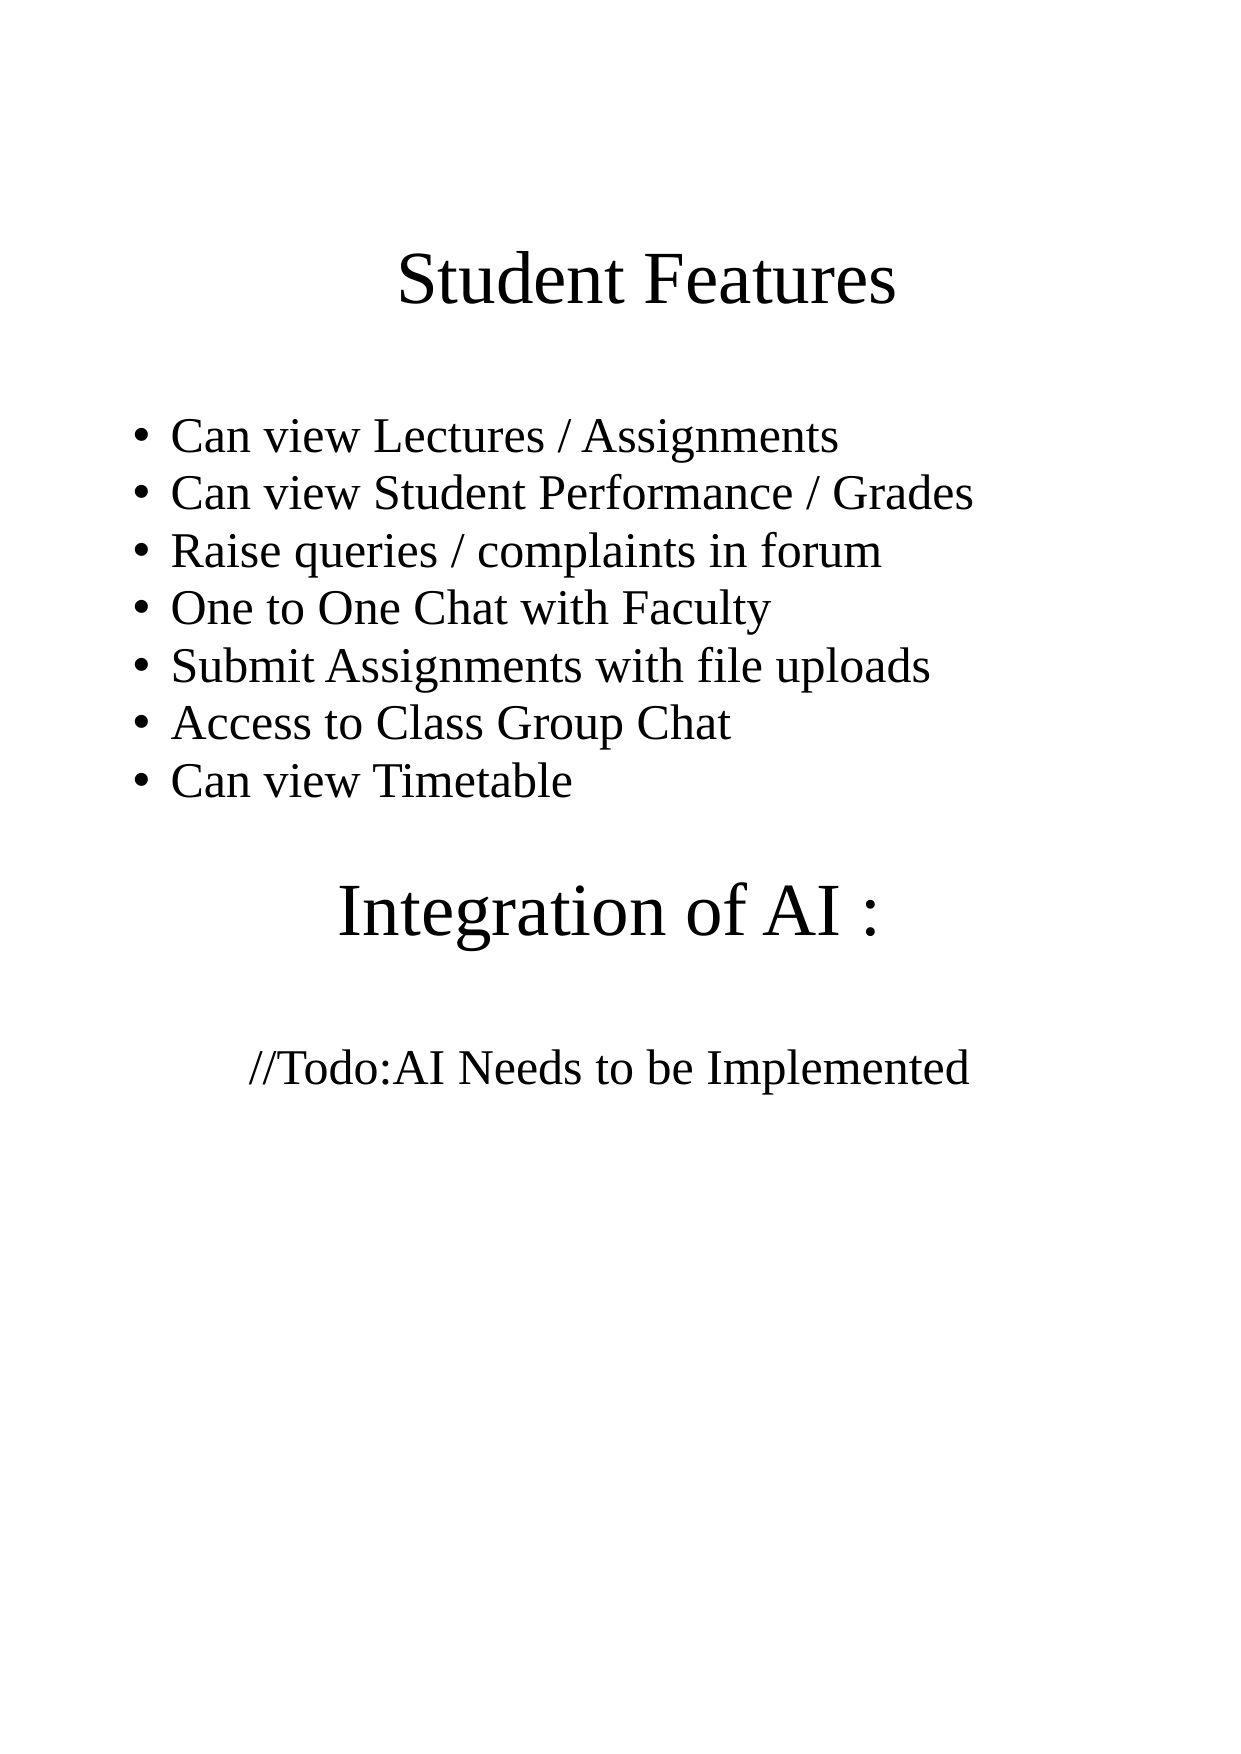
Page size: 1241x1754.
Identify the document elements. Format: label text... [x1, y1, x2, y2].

list Can view Lectures / Assignments [133, 406, 1123, 463]
list Submit Assignments with file uploads [133, 636, 1123, 693]
list Can view Timetable [133, 751, 1123, 808]
list Can view Student Performance / Grades [133, 463, 1123, 521]
list One to One Chat with Faculty [133, 578, 1123, 636]
text //Todo:AI Needs to be Implemented [95, 1038, 1123, 1096]
list Student Features [133, 233, 1123, 319]
text Integration of AI : [95, 866, 1123, 952]
list Raise queries / complaints in forum [133, 521, 1123, 578]
list Access to Class Group Chat [133, 693, 1123, 751]
